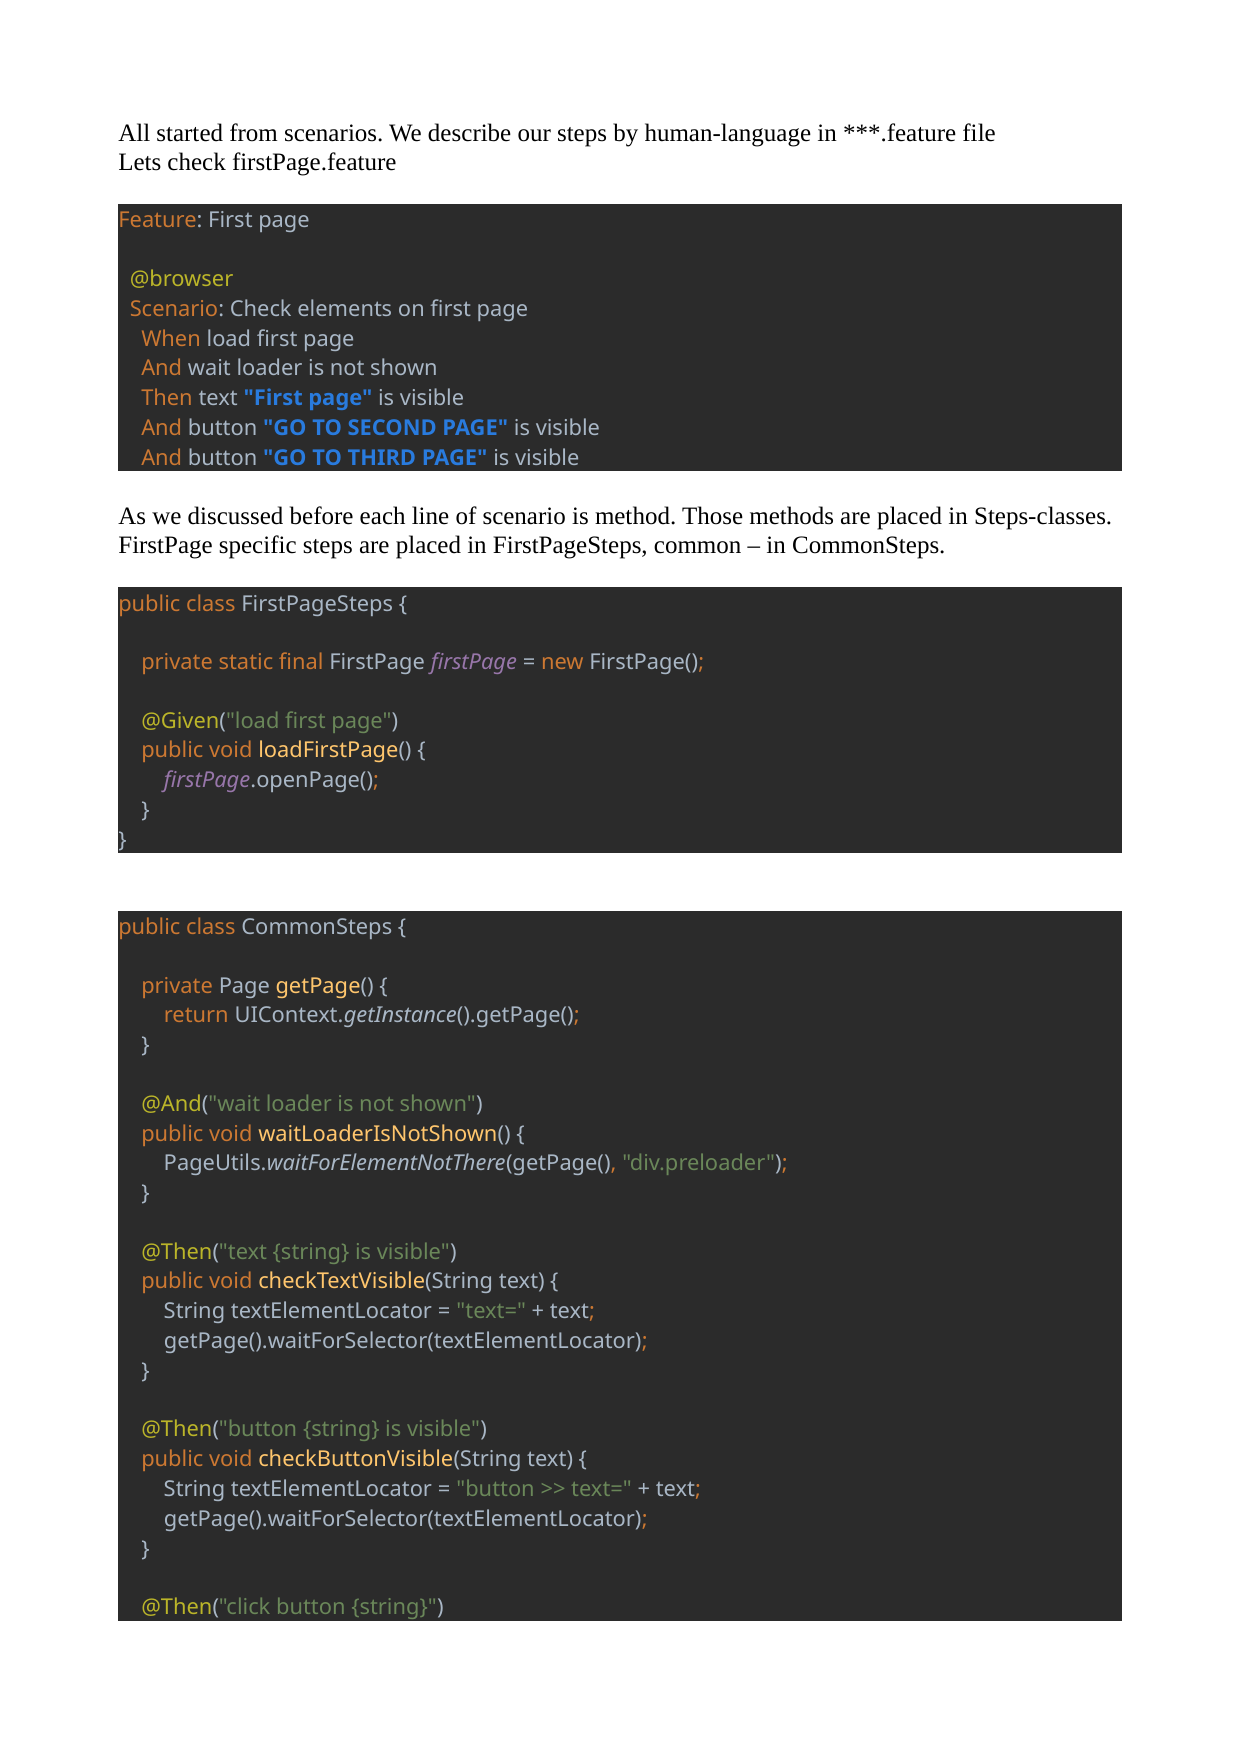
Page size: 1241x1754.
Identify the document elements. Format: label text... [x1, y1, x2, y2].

text public class CommonSteps { private Page getPage() { return UIContext.getInstance().getPage(); } @And("wait loader is not shown") public void waitLoaderIsNotShown() { PageUtils.waitForElementNotThere(getPage(), "div.preloader"); } @Then("text {string} is visible") public void checkTextVisible(String text) { String textElementLocator = "text=" + text; getPage().waitForSelector(textElementLocator); } @Then("button {string} is visible") public void checkButtonVisible(String text) { String textElementLocator = "button >> text=" + text; getPage().waitForSelector(textElementLocator); } @Then("click button {string}") [118, 911, 1122, 1621]
text All started from scenarios. We describe our steps by human-language in ***.feature file [118, 118, 1122, 147]
text Lets check firstPage.feature [118, 147, 1122, 176]
text Feature: First page @browser Scenario: Check elements on first page When load first page And wait loader is not shown Then text "First page" is visible And button "GO TO SECOND PAGE" is visible And button "GO TO THIRD PAGE" is visible [118, 204, 1122, 471]
text As we discussed before each line of scenario is method. Those methods are placed in Steps-classes. FirstPage specific steps are placed in FirstPageSteps, common – in CommonSteps. [118, 471, 1122, 587]
text public class FirstPageSteps { private static final FirstPage firstPage = new FirstPage(); @Given("load first page") public void loadFirstPage() { firstPage.openPage(); } } [118, 587, 1122, 853]
